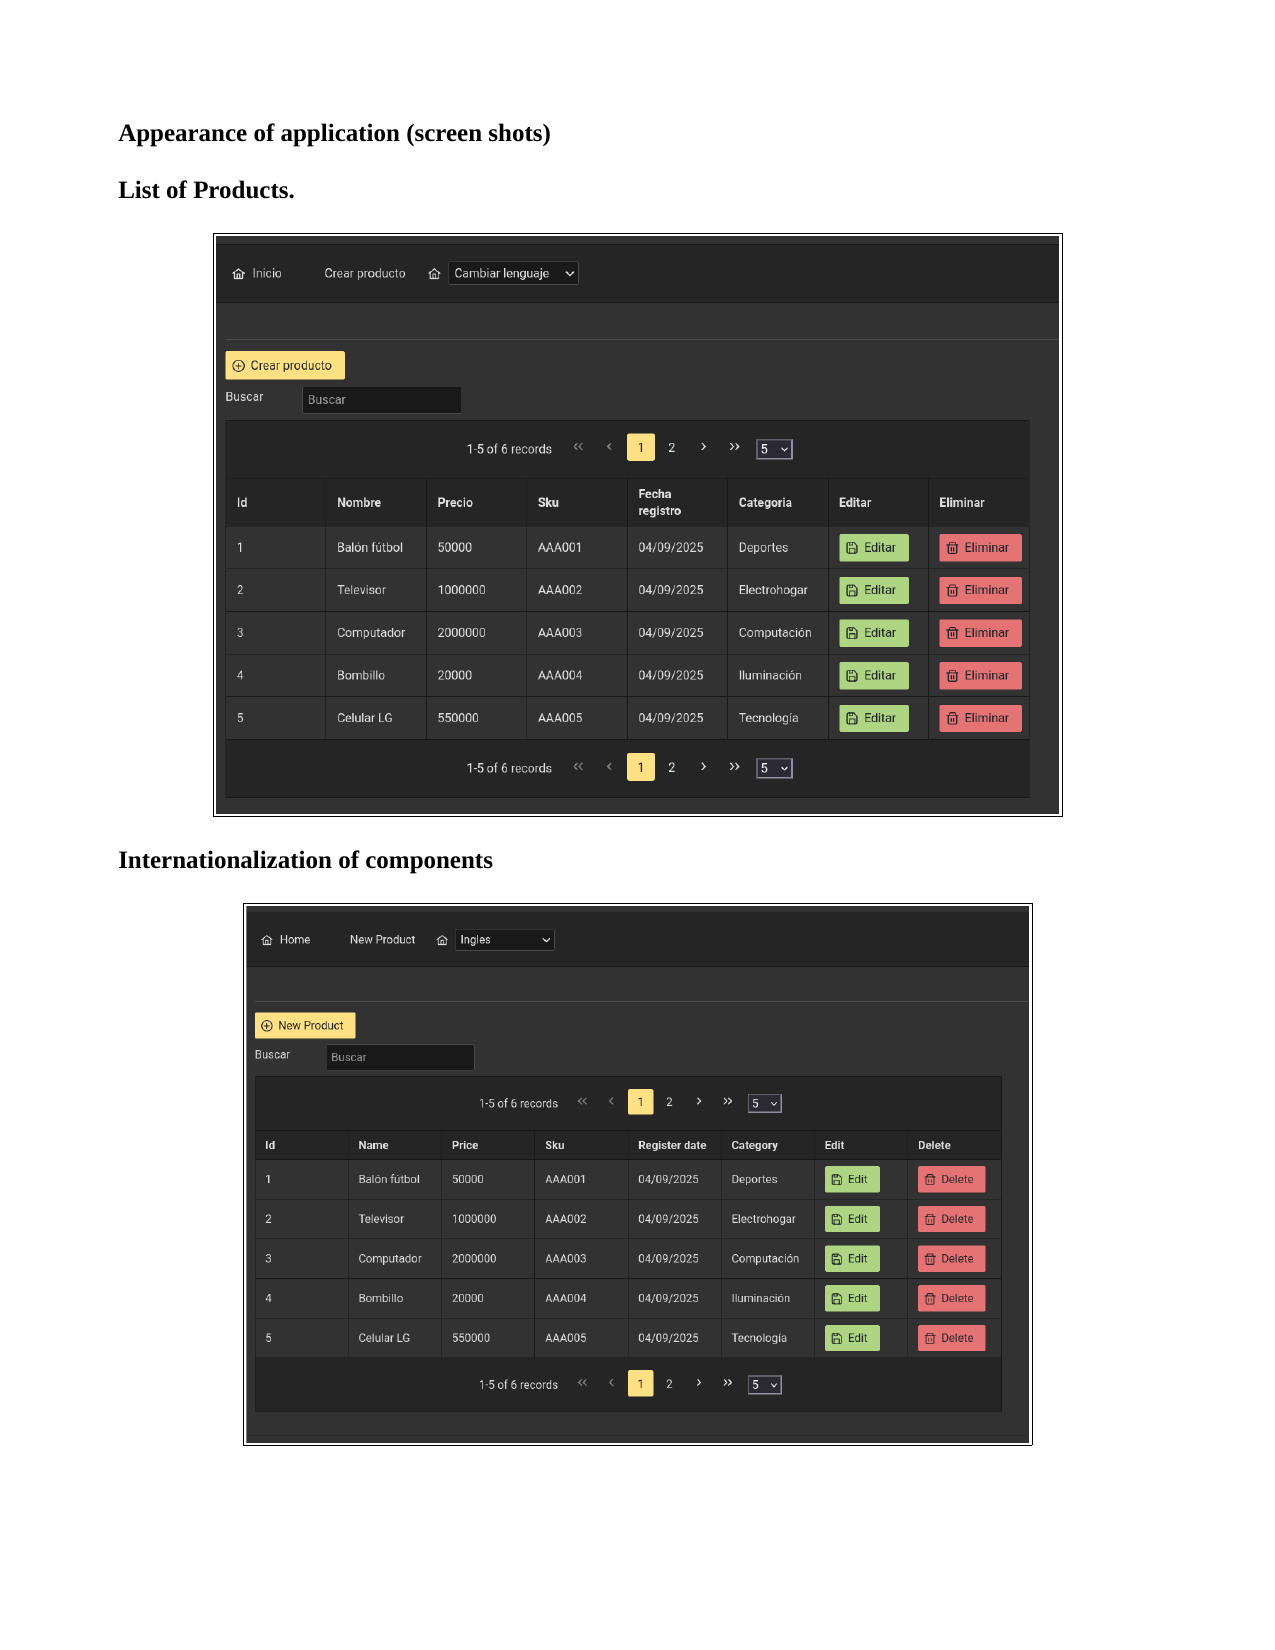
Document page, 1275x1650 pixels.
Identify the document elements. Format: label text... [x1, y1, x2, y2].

text Appearance of application (screen shots) [118, 118, 1157, 147]
text List of Products. [118, 176, 1157, 204]
text Internationalization of components [118, 845, 1157, 874]
picture [216, 236, 1059, 814]
picture [246, 906, 1029, 1443]
